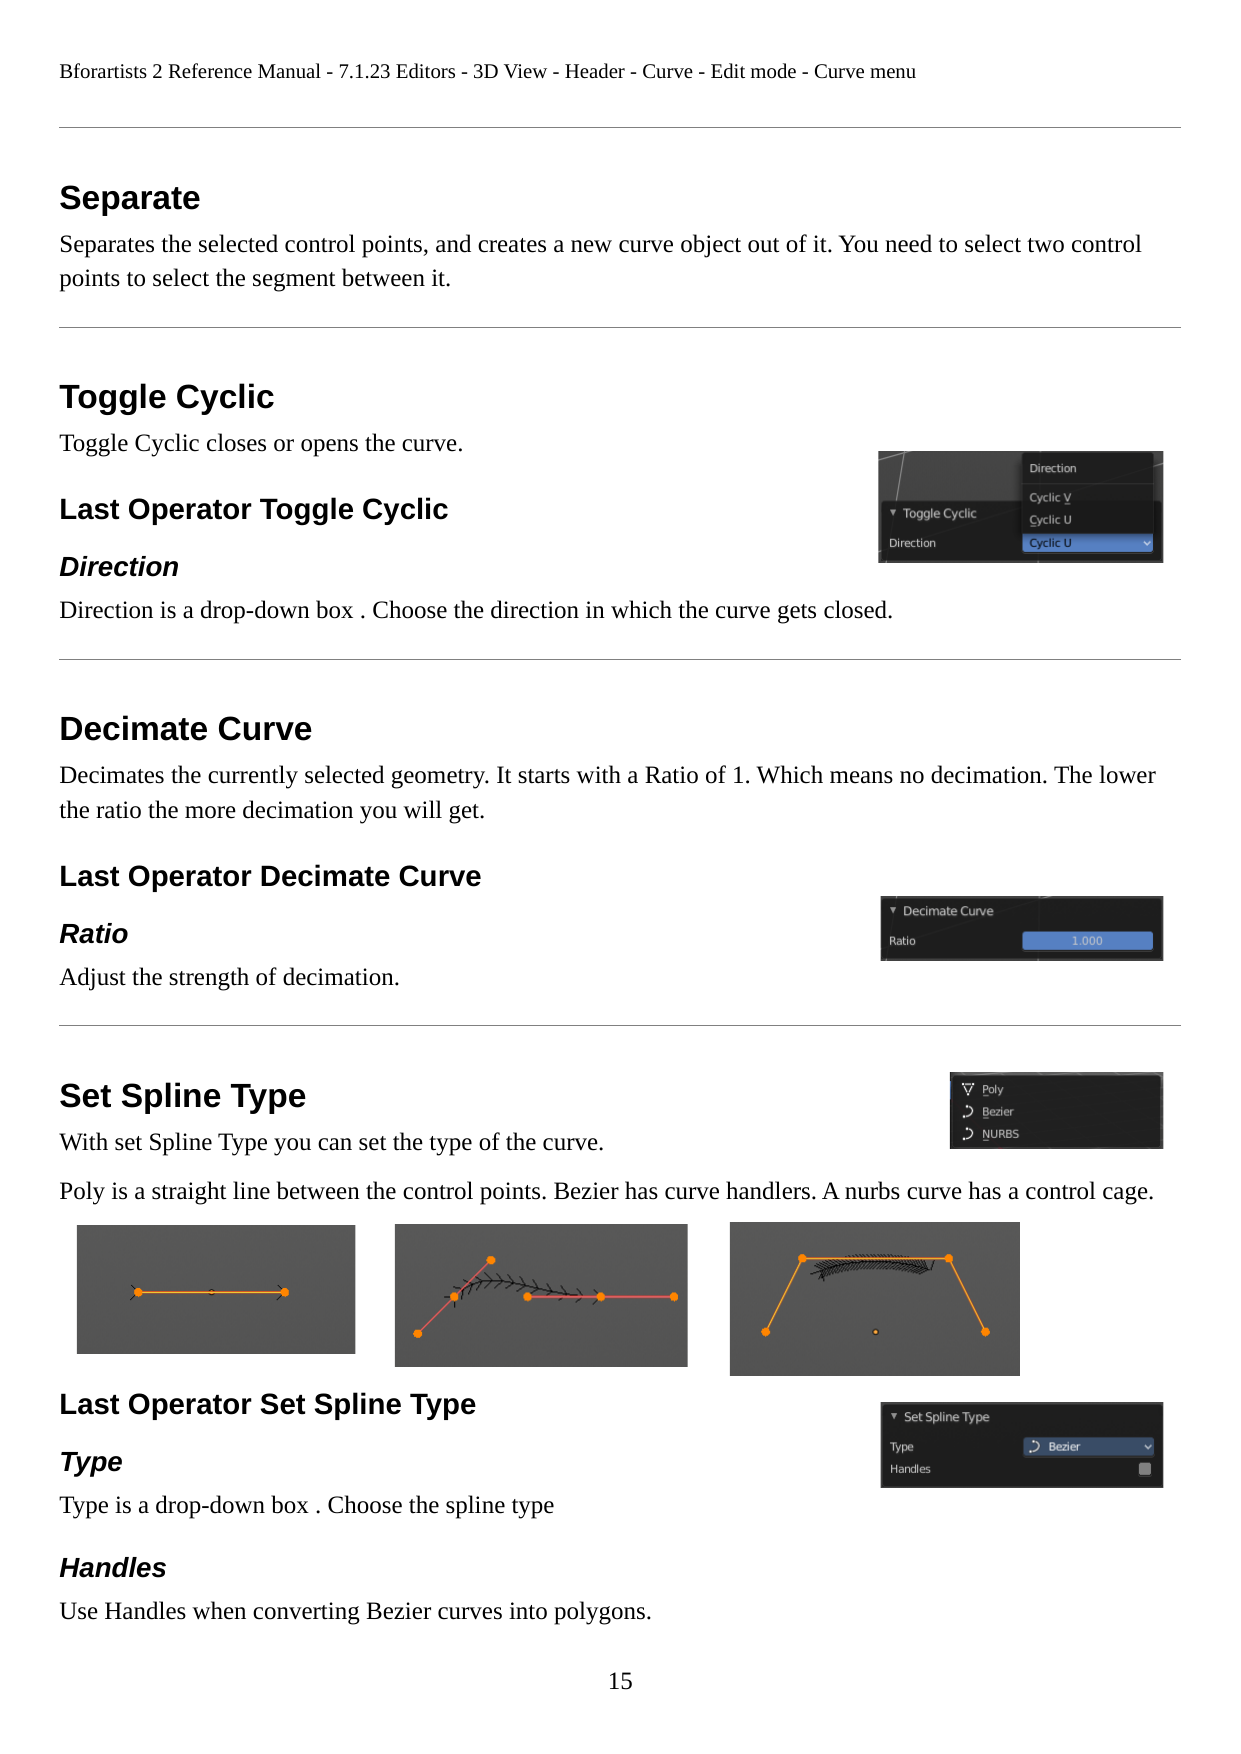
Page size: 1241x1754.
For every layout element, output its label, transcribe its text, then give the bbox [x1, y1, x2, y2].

picture [729, 1222, 1020, 1376]
text Adjust the strength of decimation. [59, 962, 1181, 990]
subtitle Handles [59, 1551, 1181, 1583]
text With set Spline Type you can set the type of the curve. [59, 1127, 1181, 1156]
subtitle Direction [59, 551, 1181, 583]
subtitle Last Operator Set Spline Type [59, 1387, 1181, 1421]
subtitle Set Spline Type [59, 1076, 949, 1114]
subtitle Separate [59, 178, 1181, 216]
picture [878, 451, 1164, 563]
text Decimates the currently selected geometry. It starts with a Ratio of 1. Which means no decimation. The lower the ratio the more decimation you will get. [59, 760, 1181, 824]
picture [76, 1225, 356, 1354]
picture [949, 1072, 1164, 1149]
text Separates the selected control points, and creates a new curve object out of it. You need to select two control points to select the segment between it. [59, 229, 1181, 292]
picture [880, 896, 1164, 961]
subtitle Last Operator Toggle Cyclic [59, 492, 878, 526]
subtitle Decimate Curve [59, 709, 1181, 748]
picture [394, 1224, 688, 1367]
subtitle [1164, 492, 1181, 526]
subtitle Toggle Cyclic [59, 377, 1181, 416]
text Poly is a straight line between the control points. Bezier has curve handlers. A nurbs curve has a control cage. [59, 1176, 1181, 1205]
subtitle [1164, 1076, 1181, 1114]
text Type is a drop-down box . Choose the spline type [59, 1490, 1181, 1519]
subtitle [1164, 917, 1181, 949]
picture [880, 1402, 1164, 1488]
subtitle Last Operator Decimate Curve [59, 858, 1181, 892]
text Use Handles when converting Bezier curves into polygons. [59, 1596, 1181, 1624]
text Direction is a drop-down box . Choose the direction in which the curve gets closed. [59, 595, 1181, 624]
subtitle Ratio [59, 917, 880, 949]
subtitle Type [59, 1446, 880, 1477]
subtitle [1164, 1446, 1181, 1477]
text Toggle Cyclic closes or opens the curve. [59, 428, 1181, 457]
